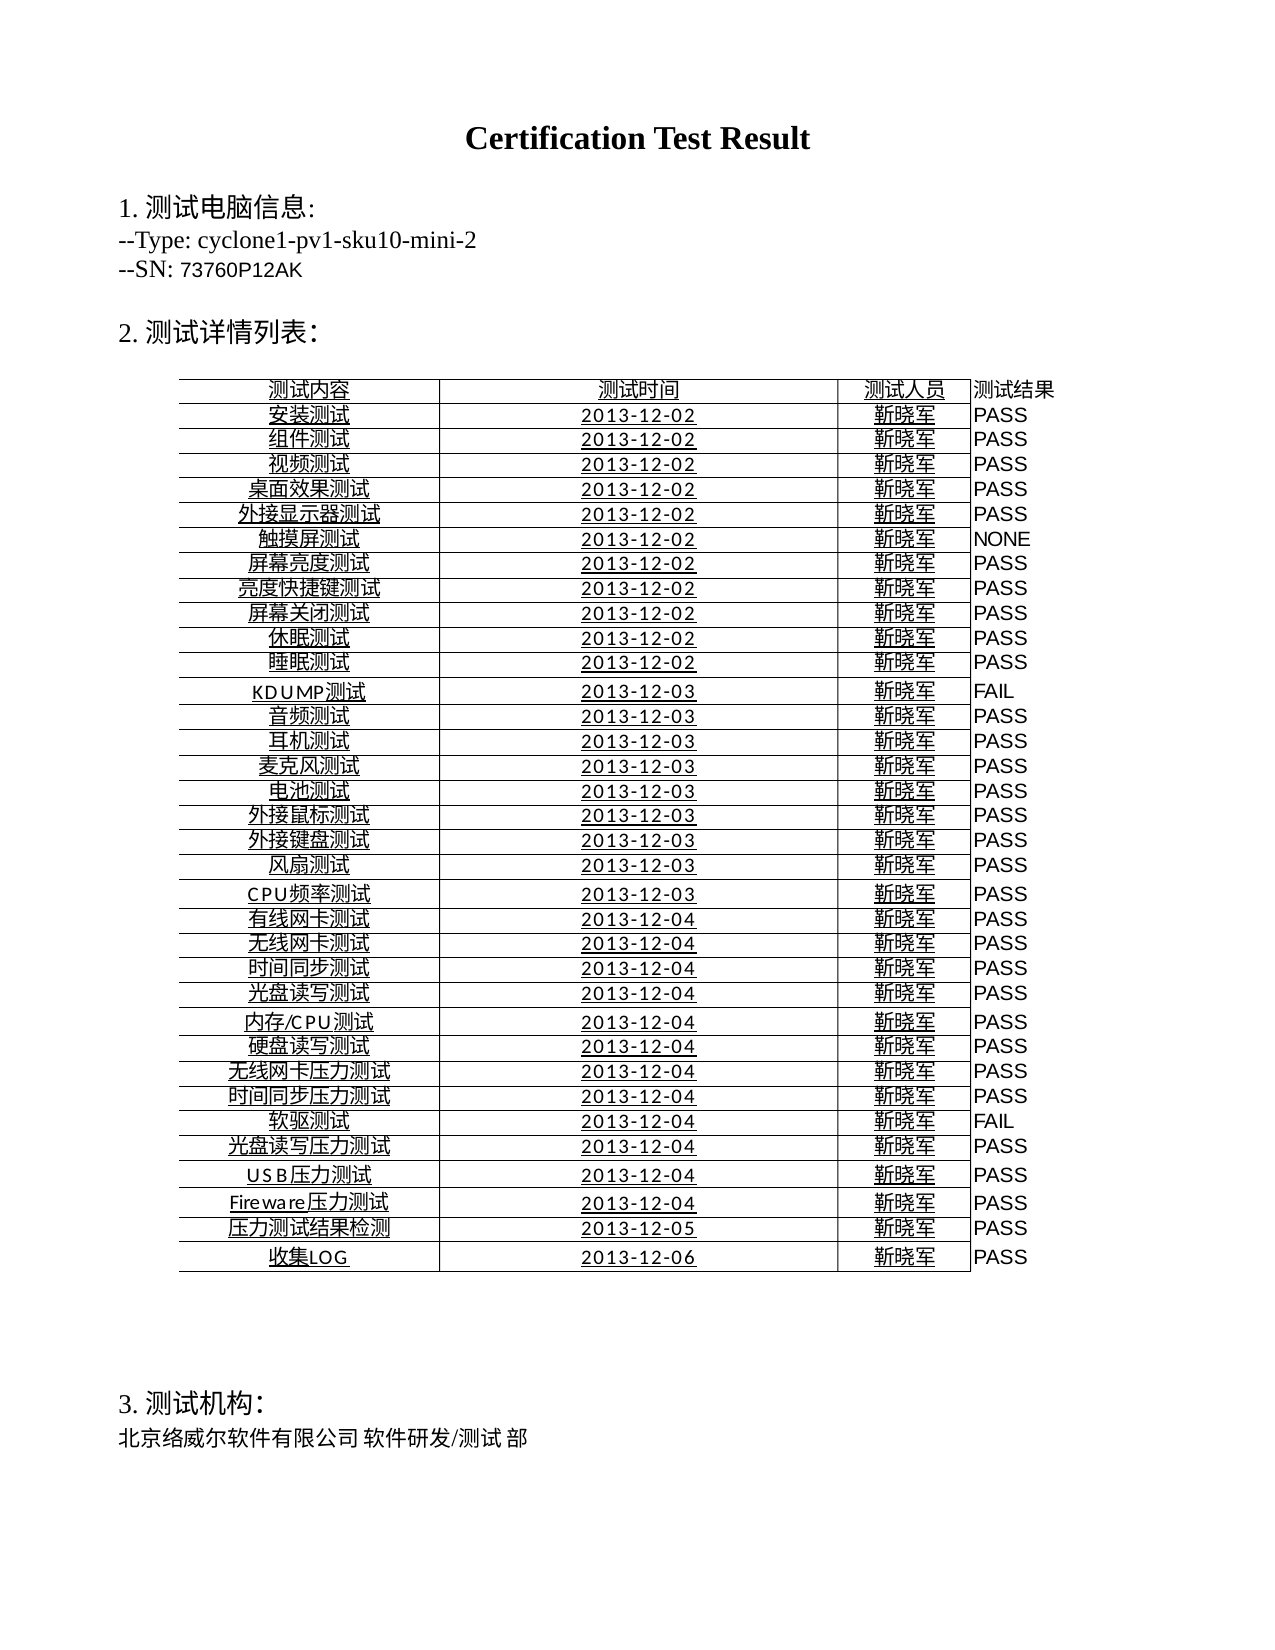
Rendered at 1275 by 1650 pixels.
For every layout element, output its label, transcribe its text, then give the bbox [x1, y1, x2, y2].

text 1. 测试电脑信息: [118, 186, 1157, 225]
text 北京络威尔软件有限公司 软件研发/测试 部 [118, 1421, 1157, 1453]
text --Type: cyclone1-pv1-sku10-mini-2 [118, 225, 1157, 254]
text 2. 测试详情列表： [118, 311, 1157, 351]
text --SN: 73760P12AK [118, 254, 1157, 283]
text 3. 测试机构： [118, 1382, 1157, 1421]
